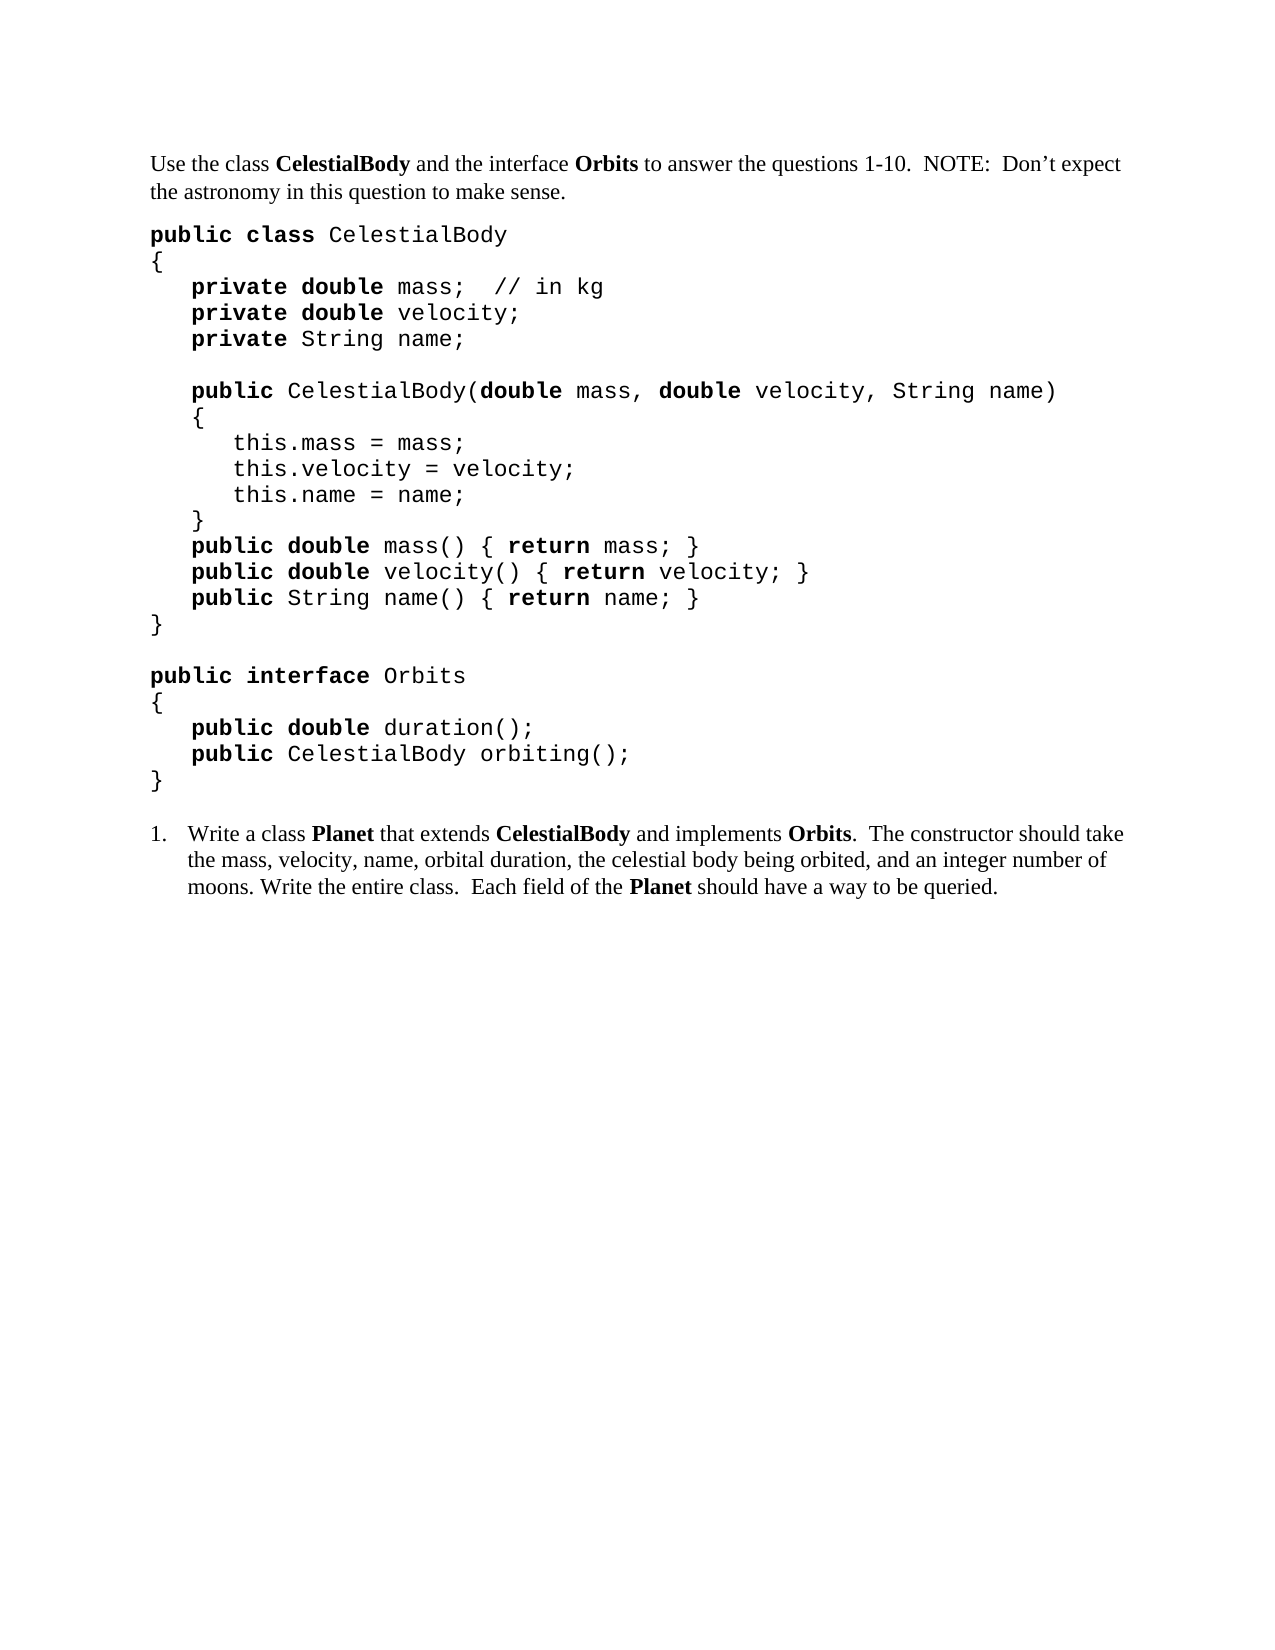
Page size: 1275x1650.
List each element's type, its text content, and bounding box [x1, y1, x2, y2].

text private double velocity; [150, 301, 1125, 327]
text } [150, 768, 1125, 794]
text public CelestialBody(double mass, double velocity, String name) [150, 379, 1125, 405]
text { [150, 690, 1125, 716]
text public class CelestialBody [150, 223, 1125, 249]
list Write a class Planet that extends CelestialBody and implements Orbits. The constructor should take the mass, velocity, name, orbital duration, the celestial body being orbited, and an integer number of moons. Write the entire class. Each field of the Planet should have a way to be queried. [150, 820, 1125, 899]
text { [150, 405, 1125, 431]
text private String name; [150, 327, 1125, 353]
text this.name = name; [150, 483, 1125, 509]
text } [150, 613, 1125, 638]
text { [150, 249, 1125, 275]
text public interface Orbits [150, 664, 1125, 690]
text this.mass = mass; [150, 431, 1125, 457]
text public String name() { return name; } [150, 587, 1125, 613]
text public double duration(); [150, 716, 1125, 742]
text public double velocity() { return velocity; } [150, 561, 1125, 587]
text } [150, 509, 1125, 535]
text public CelestialBody orbiting(); [150, 742, 1125, 768]
text this.velocity = velocity; [150, 457, 1125, 483]
text Use the class CelestialBody and the interface Orbits to answer the questions 1-10. NOTE: Don’t expect the astronomy in this question to make sense. [150, 150, 1125, 205]
text private double mass; // in kg [150, 275, 1125, 301]
text public double mass() { return mass; } [150, 535, 1125, 561]
